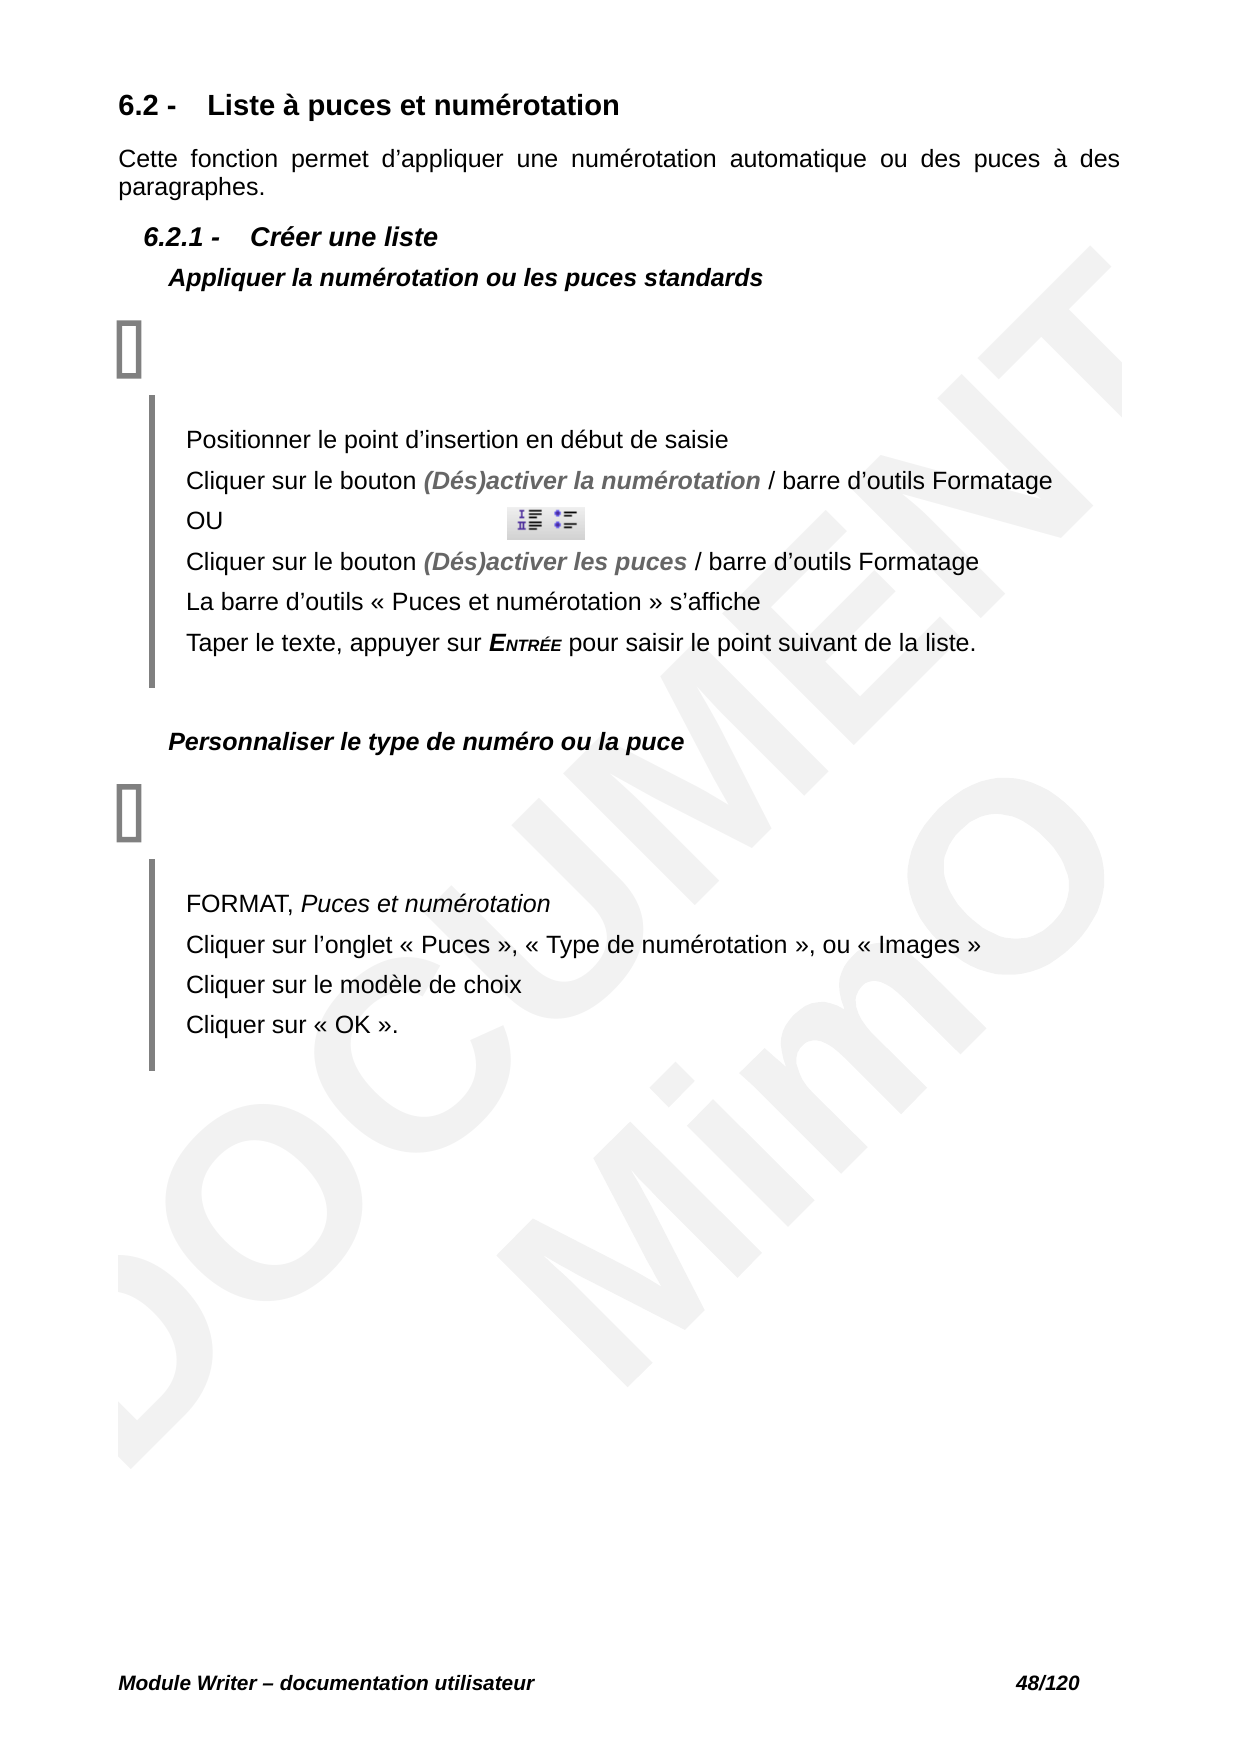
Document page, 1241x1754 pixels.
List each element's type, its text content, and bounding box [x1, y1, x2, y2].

text Cette fonction permet d’appliquer une numérotation automatique ou des puces à des paragraphes. [118, 145, 1122, 201]
text Cliquer sur le modèle de choix [155, 940, 1122, 980]
text La barre d’outils « Puces et numérotation » s’affiche [155, 557, 1122, 597]
text Positionner le point d’insertion en début de saisie [155, 395, 1122, 436]
subtitle Créer une liste [143, 221, 1122, 252]
subtitle Appliquer la numérotation ou les puces standards [168, 264, 1122, 292]
text 8 [115, 756, 1122, 859]
text FORMAT, Puces et numérotation [155, 859, 1122, 899]
text OU [155, 476, 1122, 516]
subtitle Personnaliser le type de numéro ou la puce [168, 728, 1122, 756]
text 8 [115, 292, 1122, 395]
text Cliquer sur l’onglet « Puces », « Type de numérotation », ou « Images » [155, 899, 1122, 940]
text Cliquer sur « OK ». [155, 980, 1122, 1071]
subtitle Liste à puces et numérotation [118, 88, 1122, 121]
text Taper le texte, appuyer sur Entrée pour saisir le point suivant de la liste. [155, 597, 1122, 688]
text Cliquer sur le bouton (Dés)activer les puces / barre d’outils Formatage [155, 516, 1122, 557]
text Cliquer sur le bouton (Dés)activer la numérotation / barre d’outils Formatage [155, 436, 1122, 476]
